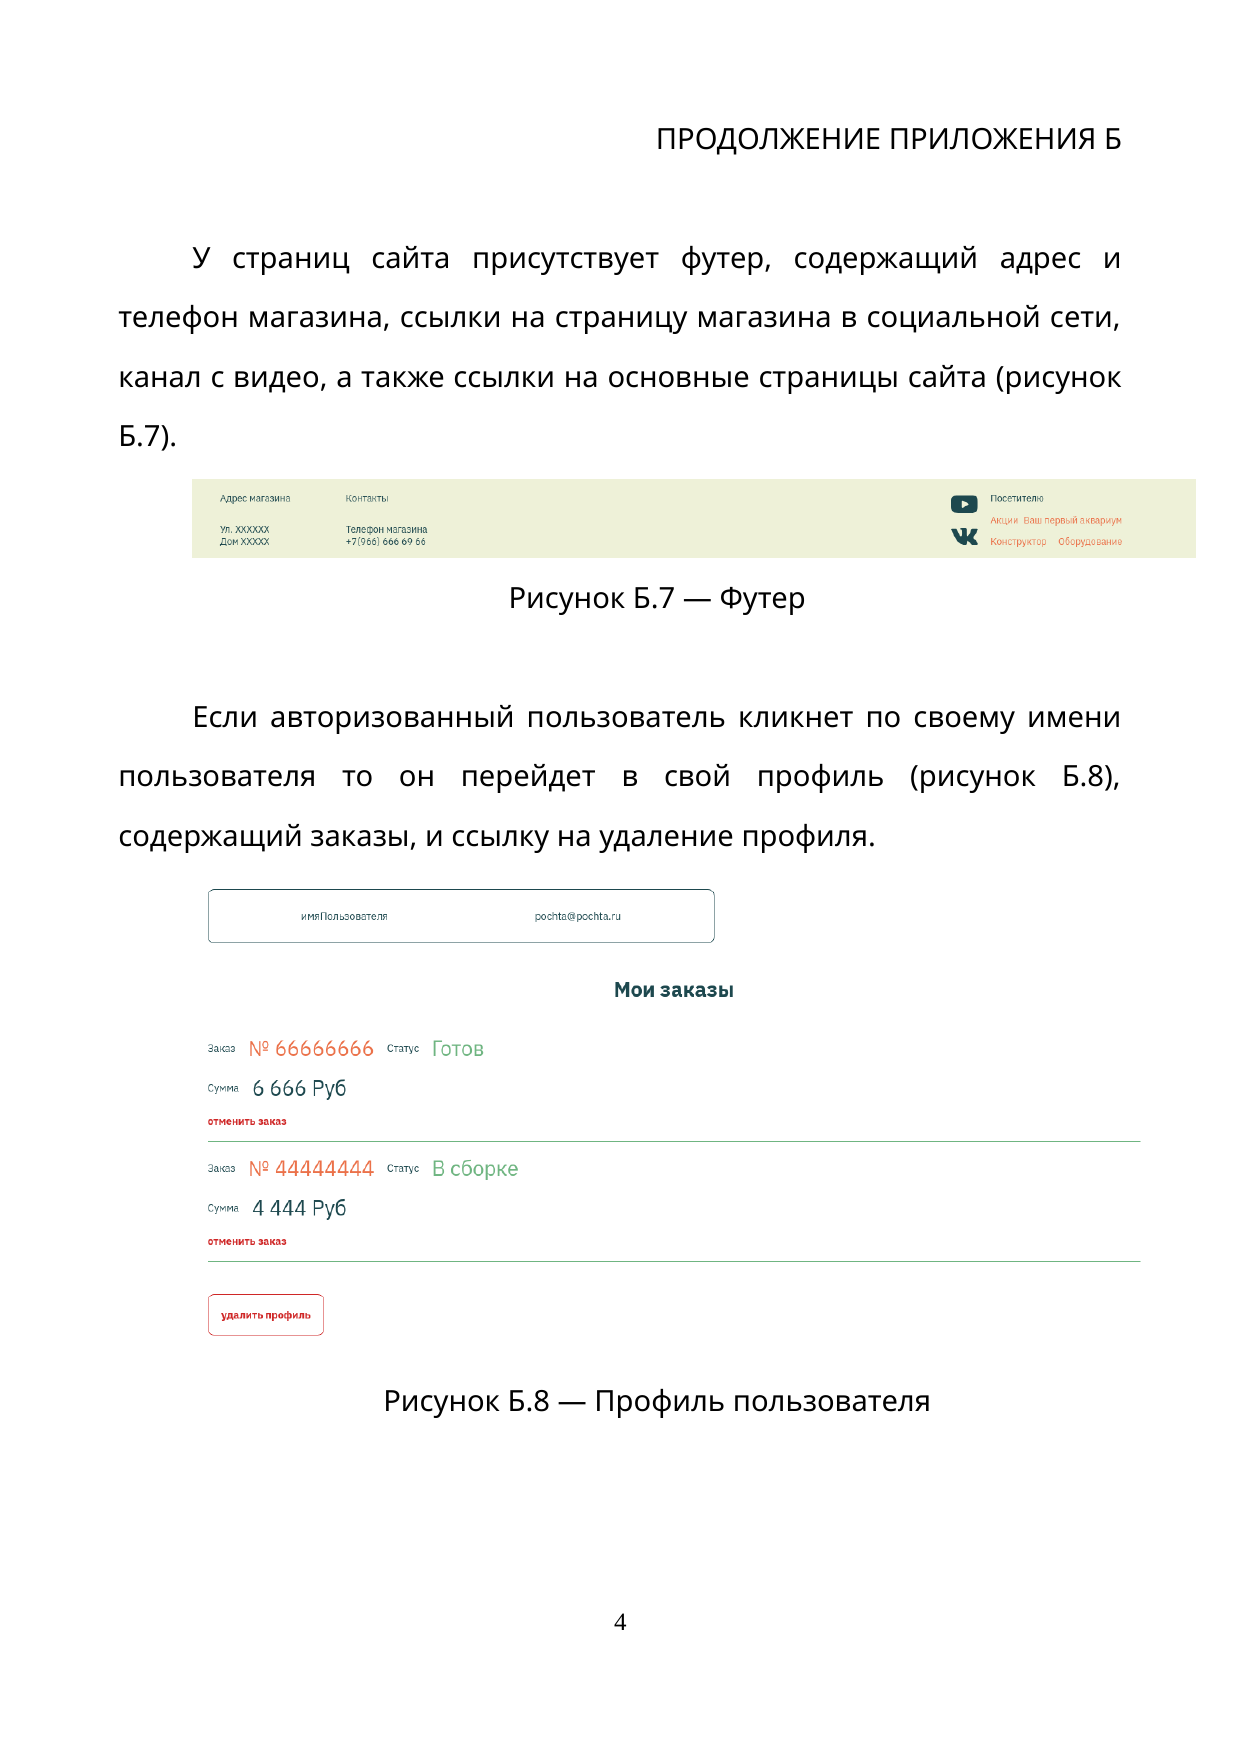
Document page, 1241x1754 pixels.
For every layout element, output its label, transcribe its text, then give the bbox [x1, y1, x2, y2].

text Рисунок Б.8 — Профиль пользователя [118, 1380, 1122, 1420]
text Если авторизованный пользователь кликнет по своему имени пользователя то он перейдет в свой профиль (рисунок Б.8), содержащий заказы, и ссылку на удаление профиля. [118, 696, 1122, 855]
picture [192, 475, 1196, 558]
text Рисунок Б.7 — Футер [118, 577, 1122, 617]
picture [192, 874, 1196, 1361]
text У страниц сайта присутствует футер, содержащий адрес и телефон магазина, ссылки на страницу магазина в социальной сети, канал с видео, а также ссылки на основные страницы сайта (рисунок Б.7). [118, 237, 1122, 455]
text ПРОДОЛЖЕНИЕ ПРИЛОЖЕНИЯ Б [118, 118, 1122, 158]
